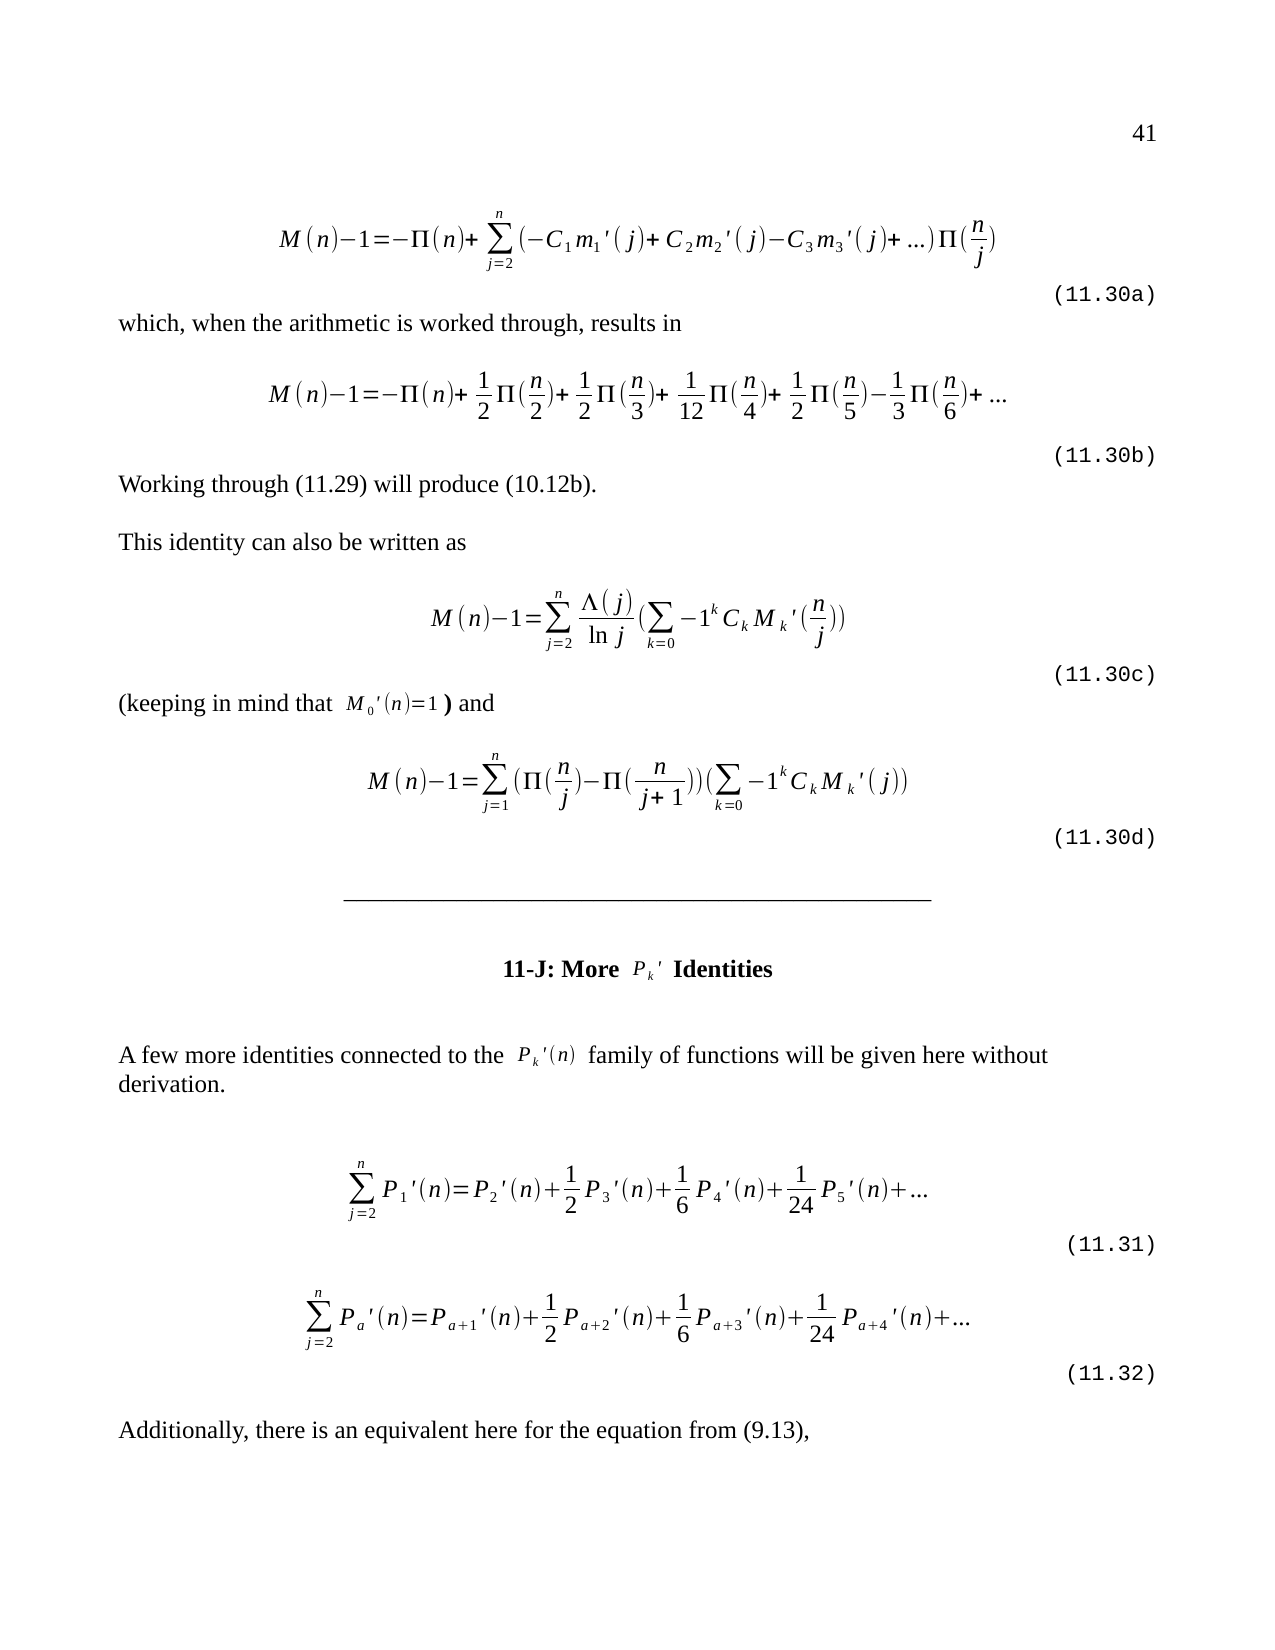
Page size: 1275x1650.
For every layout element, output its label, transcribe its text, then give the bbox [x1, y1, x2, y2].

text _______________________________________________ [118, 876, 1157, 904]
text (keeping in mind that ) and [118, 688, 1157, 718]
text (11.30a) [118, 284, 1157, 308]
text 11-J: More Identities [118, 954, 1157, 983]
text which, when the arithmetic is worked through, results in [118, 308, 1157, 337]
text Additionally, there is an equivalent here for the equation from (9.13), [118, 1415, 1157, 1444]
text A few more identities connected to the family of functions will be given here without derivation. [118, 1040, 1157, 1098]
text (11.32) [118, 1362, 1157, 1387]
text (11.31) [118, 1234, 1157, 1258]
text (11.30b) [118, 444, 1157, 469]
text This identity can also be written as [118, 527, 1157, 556]
text (11.30c) [118, 663, 1157, 688]
text Working through (11.29) will produce (10.12b). [118, 469, 1157, 498]
text (11.30d) [118, 826, 1157, 851]
